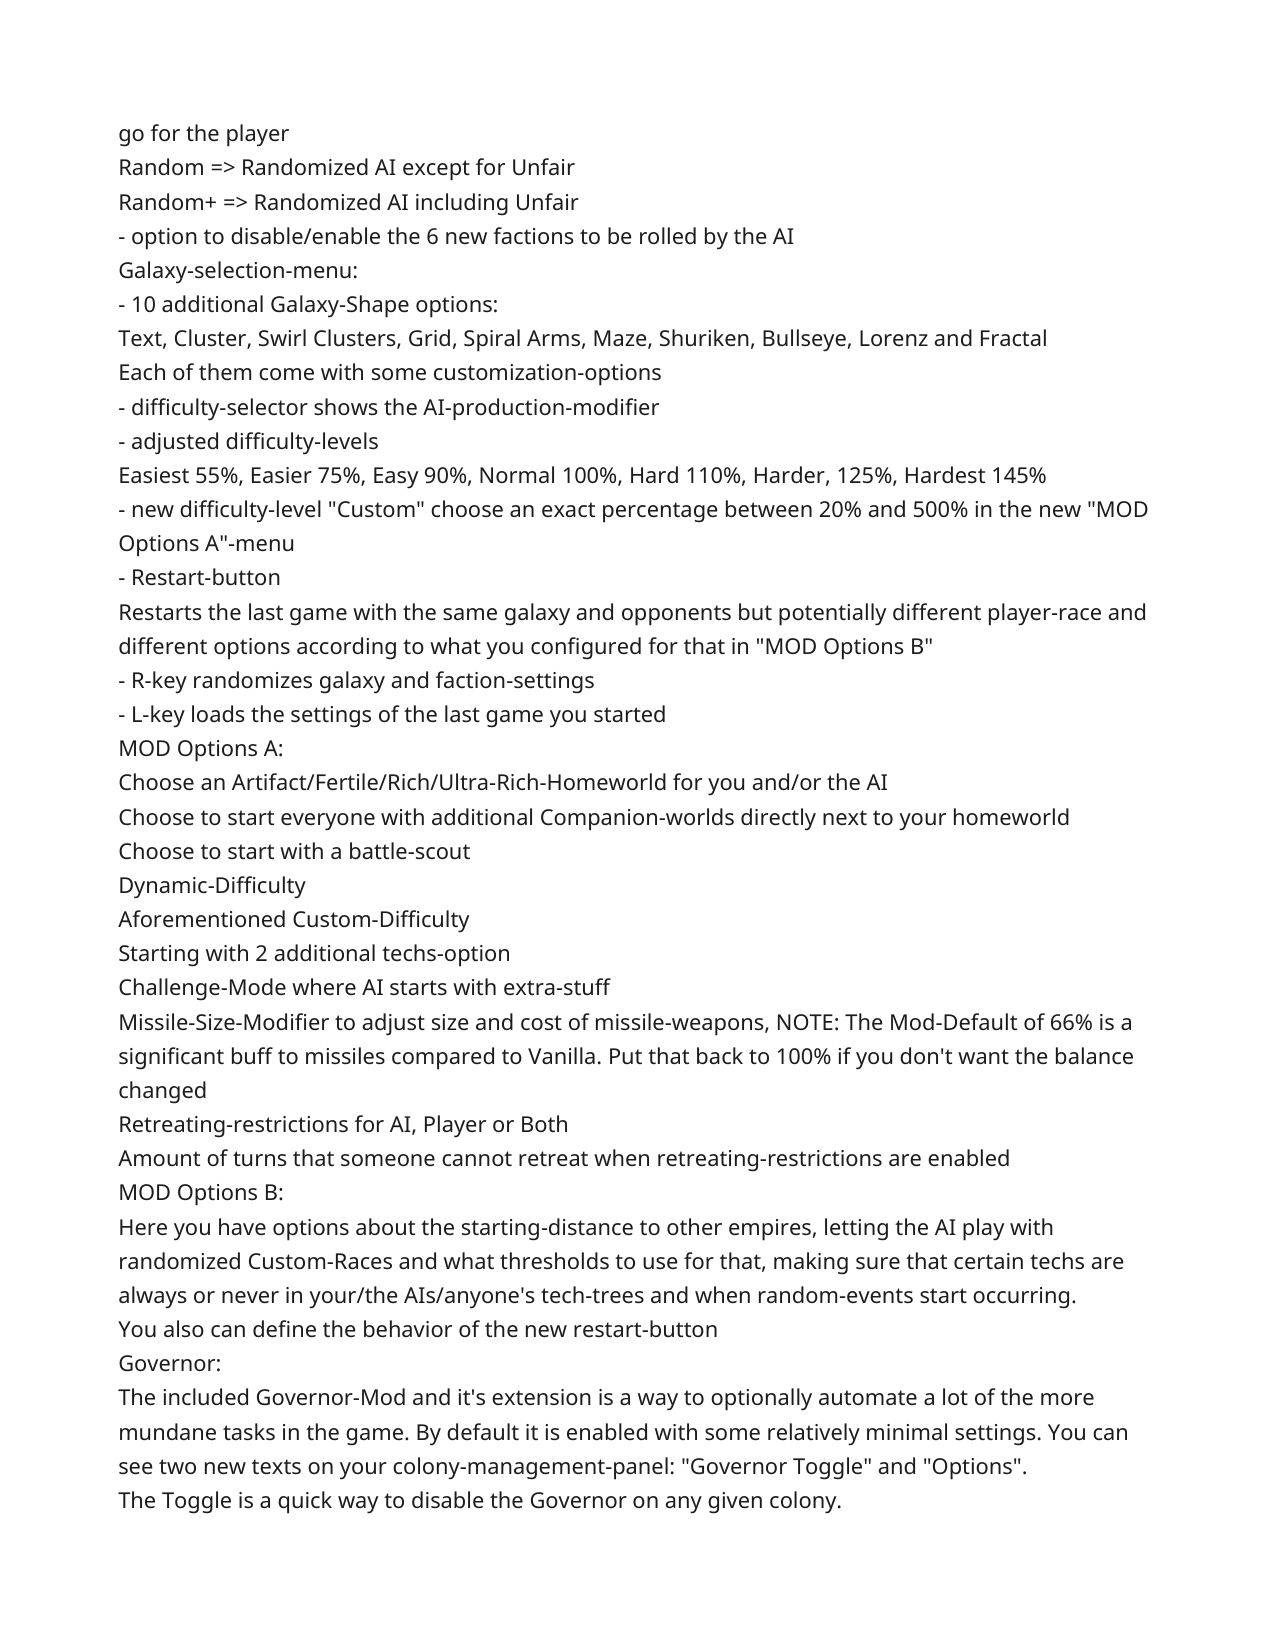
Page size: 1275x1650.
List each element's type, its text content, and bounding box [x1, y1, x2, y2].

text Galaxy-selection-menu: - 10 additional Galaxy-Shape options: Text, Cluster, Swirl Clusters, Grid, Spiral Arms, Maze, Shuriken, Bullseye, Lorenz and Fractal Each of them come with some customization-options - difficulty-selector shows the AI-production-modifier - adjusted difficulty-levels Easiest 55%, Easier 75%, Easy 90%, Normal 100%, Hard 110%, Harder, 125%, Hardest 145% - new difficulty-level "Custom" choose an exact percentage between 20% and 500% in the new "MOD Options A"-menu - Restart-button Restarts the last game with the same galaxy and opponents but potentially different player-race and different options according to what you configured for that in "MOD Options B" - R-key randomizes galaxy and faction-settings - L-key loads the settings of the last game you started [118, 255, 1157, 729]
text MOD Options A: Choose an Artifact/Fertile/Rich/Ultra-Rich-Homeworld for you and/or the AI Choose to start everyone with additional Companion-worlds directly next to your homeworld Choose to start with a battle-scout Dynamic-Difficulty Aforementioned Custom-Difficulty Starting with 2 additional techs-option Challenge-Mode where AI starts with extra-stuff Missile-Size-Modifier to adjust size and cost of missile-weapons, NOTE: The Mod-Default of 66% is a significant buff to missiles compared to Vanilla. Put that back to 100% if you don't want the balance changed Retreating-restrictions for AI, Player or Both Amount of turns that someone cannot retreat when retreating-restrictions are enabled [118, 733, 1157, 1173]
text MOD Options B: Here you have options about the starting-distance to other empires, letting the AI play with randomized Custom-Races and what thresholds to use for that, making sure that certain techs are always or never in your/the AIs/anyone's tech-trees and when random-events start occurring. You also can define the behavior of the new restart-button Governor: The included Governor-Mod and it's extension is a way to optionally automate a lot of the more mundane tasks in the game. By default it is enabled with some relatively minimal settings. You can see two new texts on your colony-management-panel: "Governor Toggle" and "Options". The Toggle is a quick way to disable the Governor on any given colony. [118, 1177, 1157, 1514]
text go for the player Random => Randomized AI except for Unfair Random+ => Randomized AI including Unfair - option to disable/enable the 6 new factions to be rolled by the AI [118, 118, 1157, 250]
